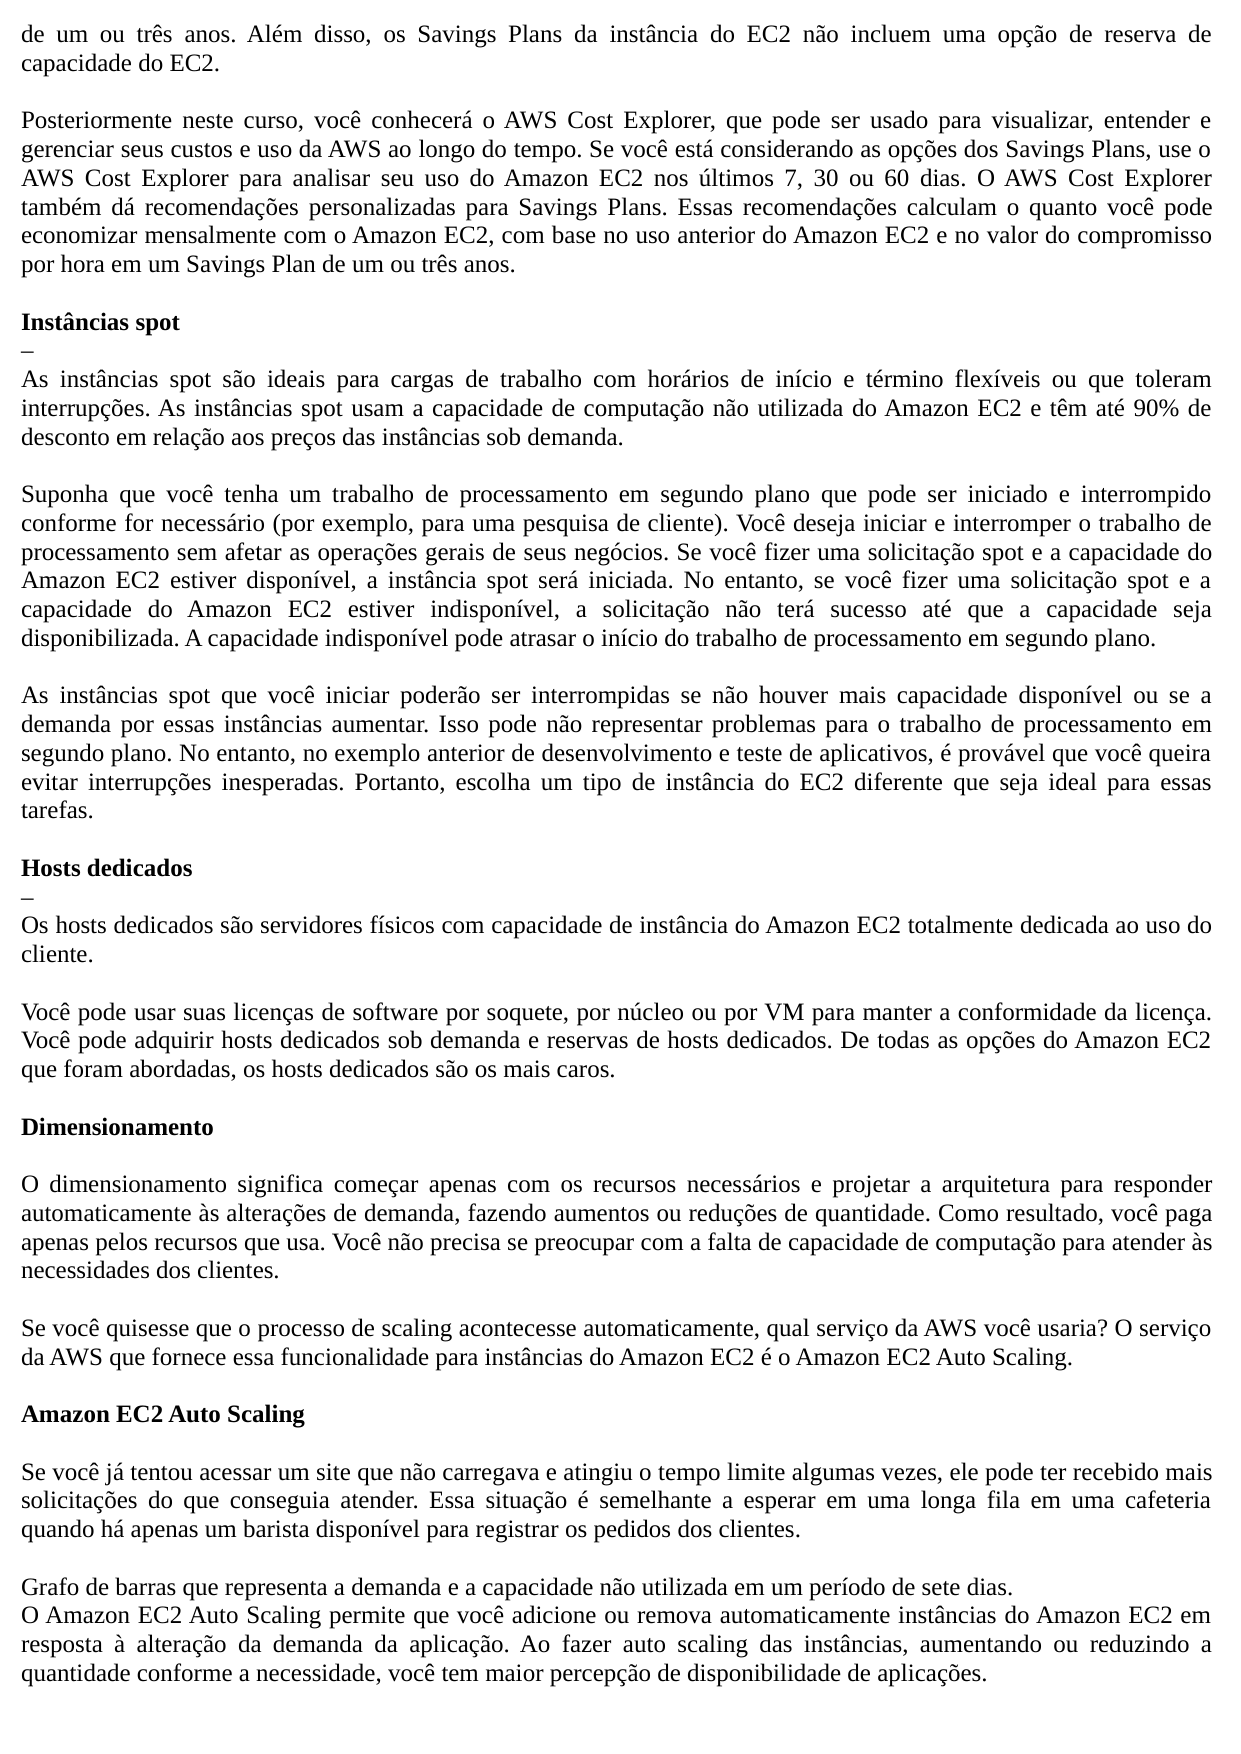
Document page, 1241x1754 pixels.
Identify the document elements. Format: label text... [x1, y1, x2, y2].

text Os hosts dedicados são servidores físicos com capacidade de instância do Amazon EC2 totalmente dedicada ao uso do cliente. [21, 910, 1213, 968]
text O Amazon EC2 Auto Scaling permite que você adicione ou remova automaticamente instâncias do Amazon EC2 em resposta à alteração da demanda da aplicação. Ao fazer auto scaling das instâncias, aumentando ou reduzindo a quantidade conforme a necessidade, você tem maior percepção de disponibilidade de aplicações. [21, 1600, 1213, 1687]
text Se você já tentou acessar um site que não carregava e atingiu o tempo limite algumas vezes, ele pode ter recebido mais solicitações do que conseguia atender. Essa situação é semelhante a esperar em uma longa fila em uma cafeteria quando há apenas um barista disponível para registrar os pedidos dos clientes. [21, 1457, 1213, 1543]
text As instâncias spot que você iniciar poderão ser interrompidas se não houver mais capacidade disponível ou se a demanda por essas instâncias aumentar. Isso pode não representar problemas para o trabalho de processamento em segundo plano. No entanto, no exemplo anterior de desenvolvimento e teste de aplicativos, é provável que você queira evitar interrupções inesperadas. Portanto, escolha um tipo de instância do EC2 diferente que seja ideal para essas tarefas. [21, 680, 1213, 824]
text Suponha que você tenha um trabalho de processamento em segundo plano que pode ser iniciado e interrompido conforme for necessário (por exemplo, para uma pesquisa de cliente). Você deseja iniciar e interromper o trabalho de processamento sem afetar as operações gerais de seus negócios. Se você fizer uma solicitação spot e a capacidade do Amazon EC2 estiver disponível, a instância spot será iniciada. No entanto, se você fizer uma solicitação spot e a capacidade do Amazon EC2 estiver indisponível, a solicitação não terá sucesso até que a capacidade seja disponibilizada. A capacidade indisponível pode atrasar o início do trabalho de processamento em segundo plano. [21, 479, 1213, 652]
text de um ou três anos. Além disso, os Savings Plans da instância do EC2 não incluem uma opção de reserva de capacidade do EC2. [21, 19, 1213, 77]
text Grafo de barras que representa a demanda e a capacidade não utilizada em um período de sete dias. [21, 1572, 1213, 1600]
text Amazon EC2 Auto Scaling [21, 1399, 1213, 1428]
text – [21, 335, 1213, 364]
text Posteriormente neste curso, você conhecerá o AWS Cost Explorer, que pode ser usado para visualizar, entender e gerenciar seus custos e uso da AWS ao longo do tempo. Se você está considerando as opções dos Savings Plans, use o AWS Cost Explorer para analisar seu uso do Amazon EC2 nos últimos 7, 30 ou 60 dias. O AWS Cost Explorer também dá recomendações personalizadas para Savings Plans. Essas recomendações calculam o quanto você pode economizar mensalmente com o Amazon EC2, com base no uso anterior do Amazon EC2 e no valor do compromisso por hora em um Savings Plan de um ou três anos. [21, 105, 1213, 278]
text Você pode usar suas licenças de software por soquete, por núcleo ou por VM para manter a conformidade da licença. Você pode adquirir hosts dedicados sob demanda e reservas de hosts dedicados. De todas as opções do Amazon EC2 que foram abordadas, os hosts dedicados são os mais caros. [21, 997, 1213, 1083]
text Hosts dedicados [21, 853, 1213, 882]
text Se você quisesse que o processo de scaling acontecesse automaticamente, qual serviço da AWS você usaria? O serviço da AWS que fornece essa funcionalidade para instâncias do Amazon EC2 é o Amazon EC2 Auto Scaling. [21, 1313, 1213, 1370]
text O dimensionamento significa começar apenas com os recursos necessários e projetar a arquitetura para responder automaticamente às alterações de demanda, fazendo aumentos ou reduções de quantidade. Como resultado, você paga apenas pelos recursos que usa. Você não precisa se preocupar com a falta de capacidade de computação para atender às necessidades dos clientes. [21, 1169, 1213, 1284]
text – [21, 882, 1213, 910]
text As instâncias spot são ideais para cargas de trabalho com horários de início e término flexíveis ou que toleram interrupções. As instâncias spot usam a capacidade de computação não utilizada do Amazon EC2 e têm até 90% de desconto em relação aos preços das instâncias sob demanda. [21, 364, 1213, 450]
text Instâncias spot [21, 307, 1213, 335]
text Dimensionamento [21, 1112, 1213, 1140]
